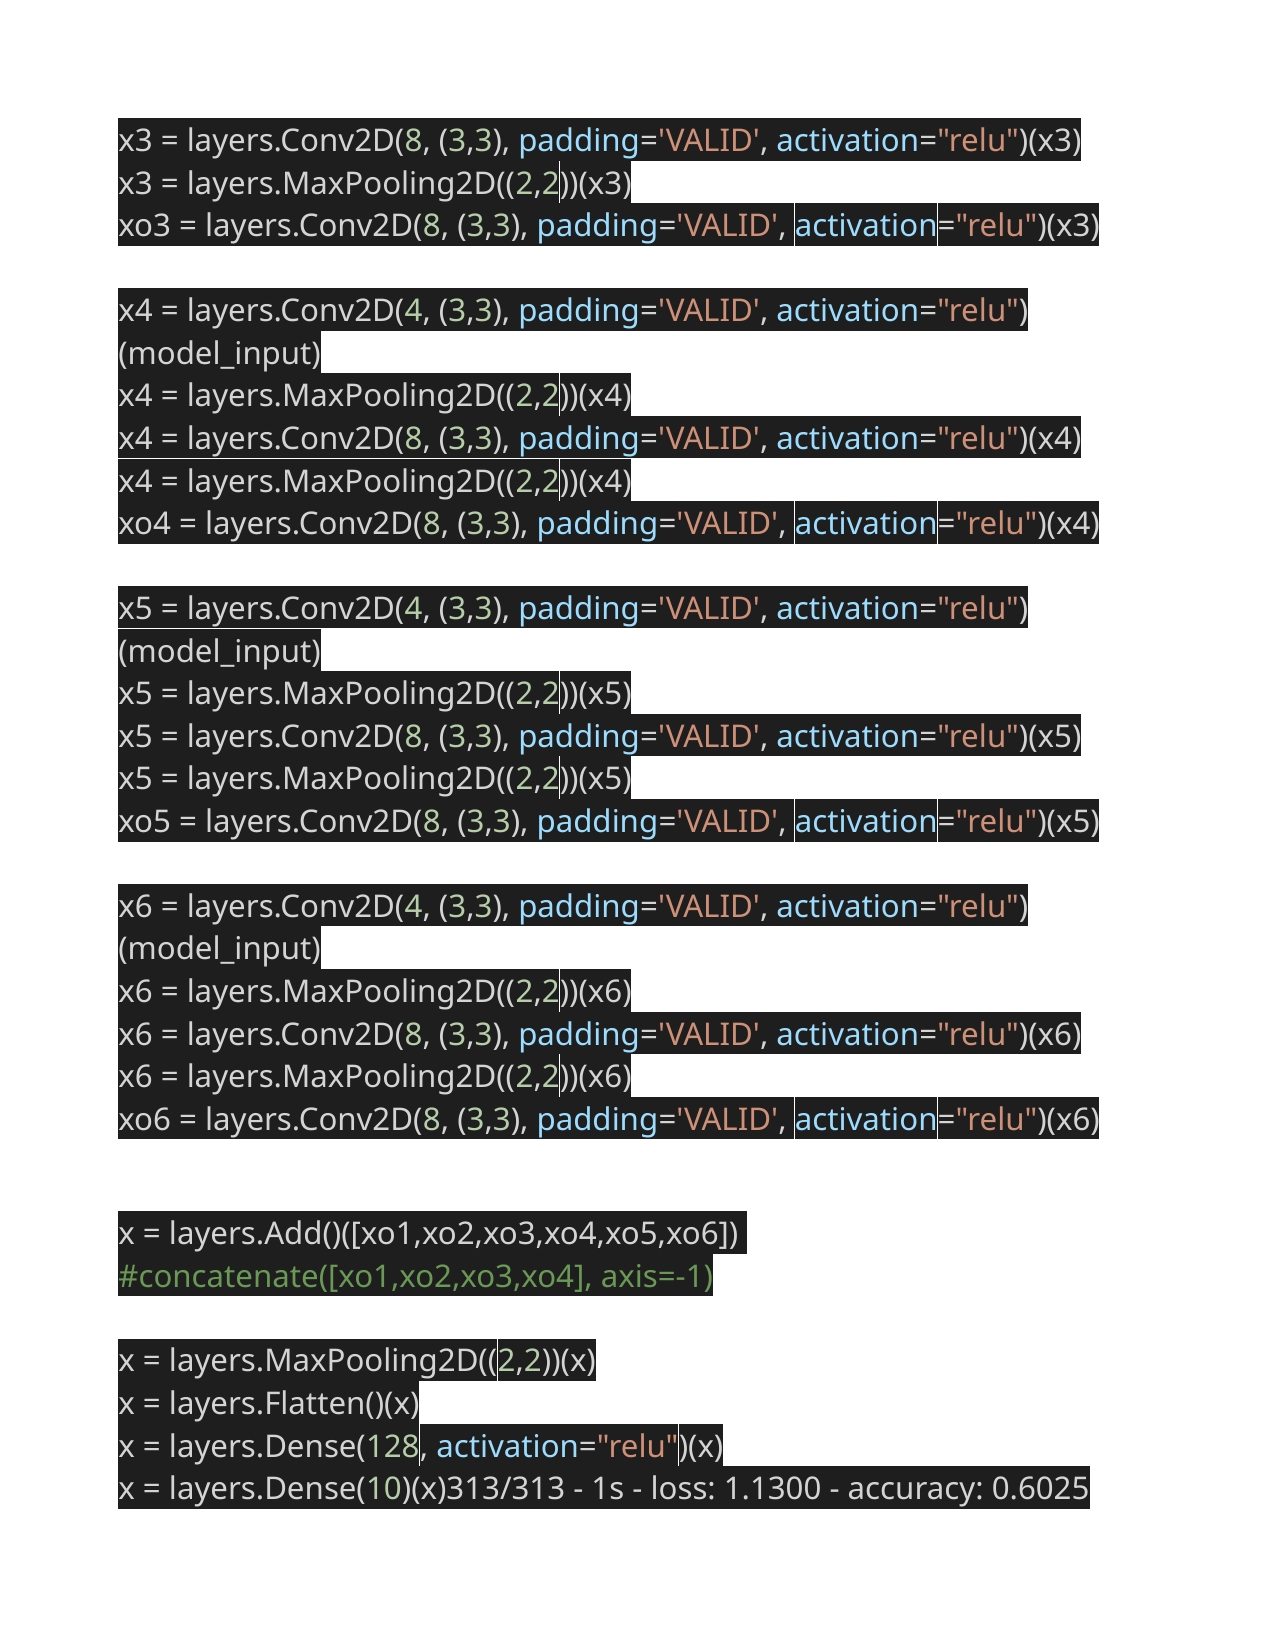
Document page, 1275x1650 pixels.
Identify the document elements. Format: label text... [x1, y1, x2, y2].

text x5 = layers.MaxPooling2D((2,2))(x5) [118, 671, 1157, 714]
text x3 = layers.Conv2D(8, (3,3), padding='VALID', activation="relu")(x3) [118, 118, 1157, 161]
text x5 = layers.Conv2D(8, (3,3), padding='VALID', activation="relu")(x5) [118, 714, 1157, 756]
text x = layers.MaxPooling2D((2,2))(x) [118, 1338, 1157, 1381]
text x4 = layers.Conv2D(4, (3,3), padding='VALID', activation="relu")(model_input) [118, 288, 1157, 373]
text x = layers.Flatten()(x) [118, 1381, 1157, 1424]
text x6 = layers.Conv2D(8, (3,3), padding='VALID', activation="relu")(x6) [118, 1012, 1157, 1054]
text x6 = layers.MaxPooling2D((2,2))(x6) [118, 969, 1157, 1012]
text x5 = layers.Conv2D(4, (3,3), padding='VALID', activation="relu")(model_input) [118, 586, 1157, 671]
text x6 = layers.MaxPooling2D((2,2))(x6) [118, 1054, 1157, 1097]
text xo3 = layers.Conv2D(8, (3,3), padding='VALID', activation="relu")(x3) [118, 203, 1157, 246]
text x = layers.Dense(128, activation="relu")(x) [118, 1424, 1157, 1466]
text x4 = layers.Conv2D(8, (3,3), padding='VALID', activation="relu")(x4) [118, 416, 1157, 458]
text x4 = layers.MaxPooling2D((2,2))(x4) [118, 373, 1157, 416]
text x = layers.Add()([xo1,xo2,xo3,xo4,xo5,xo6]) #concatenate([xo1,xo2,xo3,xo4], axis=-1) [118, 1211, 1157, 1296]
text x5 = layers.MaxPooling2D((2,2))(x5) [118, 756, 1157, 799]
text x3 = layers.MaxPooling2D((2,2))(x3) [118, 161, 1157, 203]
text x = layers.Dense(10)(x)313/313 - 1s - loss: 1.1300 - accuracy: 0.6025 [118, 1466, 1157, 1509]
text xo4 = layers.Conv2D(8, (3,3), padding='VALID', activation="relu")(x4) [118, 501, 1157, 544]
text x4 = layers.MaxPooling2D((2,2))(x4) [118, 458, 1157, 501]
text xo5 = layers.Conv2D(8, (3,3), padding='VALID', activation="relu")(x5) [118, 799, 1157, 842]
text x6 = layers.Conv2D(4, (3,3), padding='VALID', activation="relu")(model_input) [118, 884, 1157, 969]
text xo6 = layers.Conv2D(8, (3,3), padding='VALID', activation="relu")(x6) [118, 1097, 1157, 1139]
